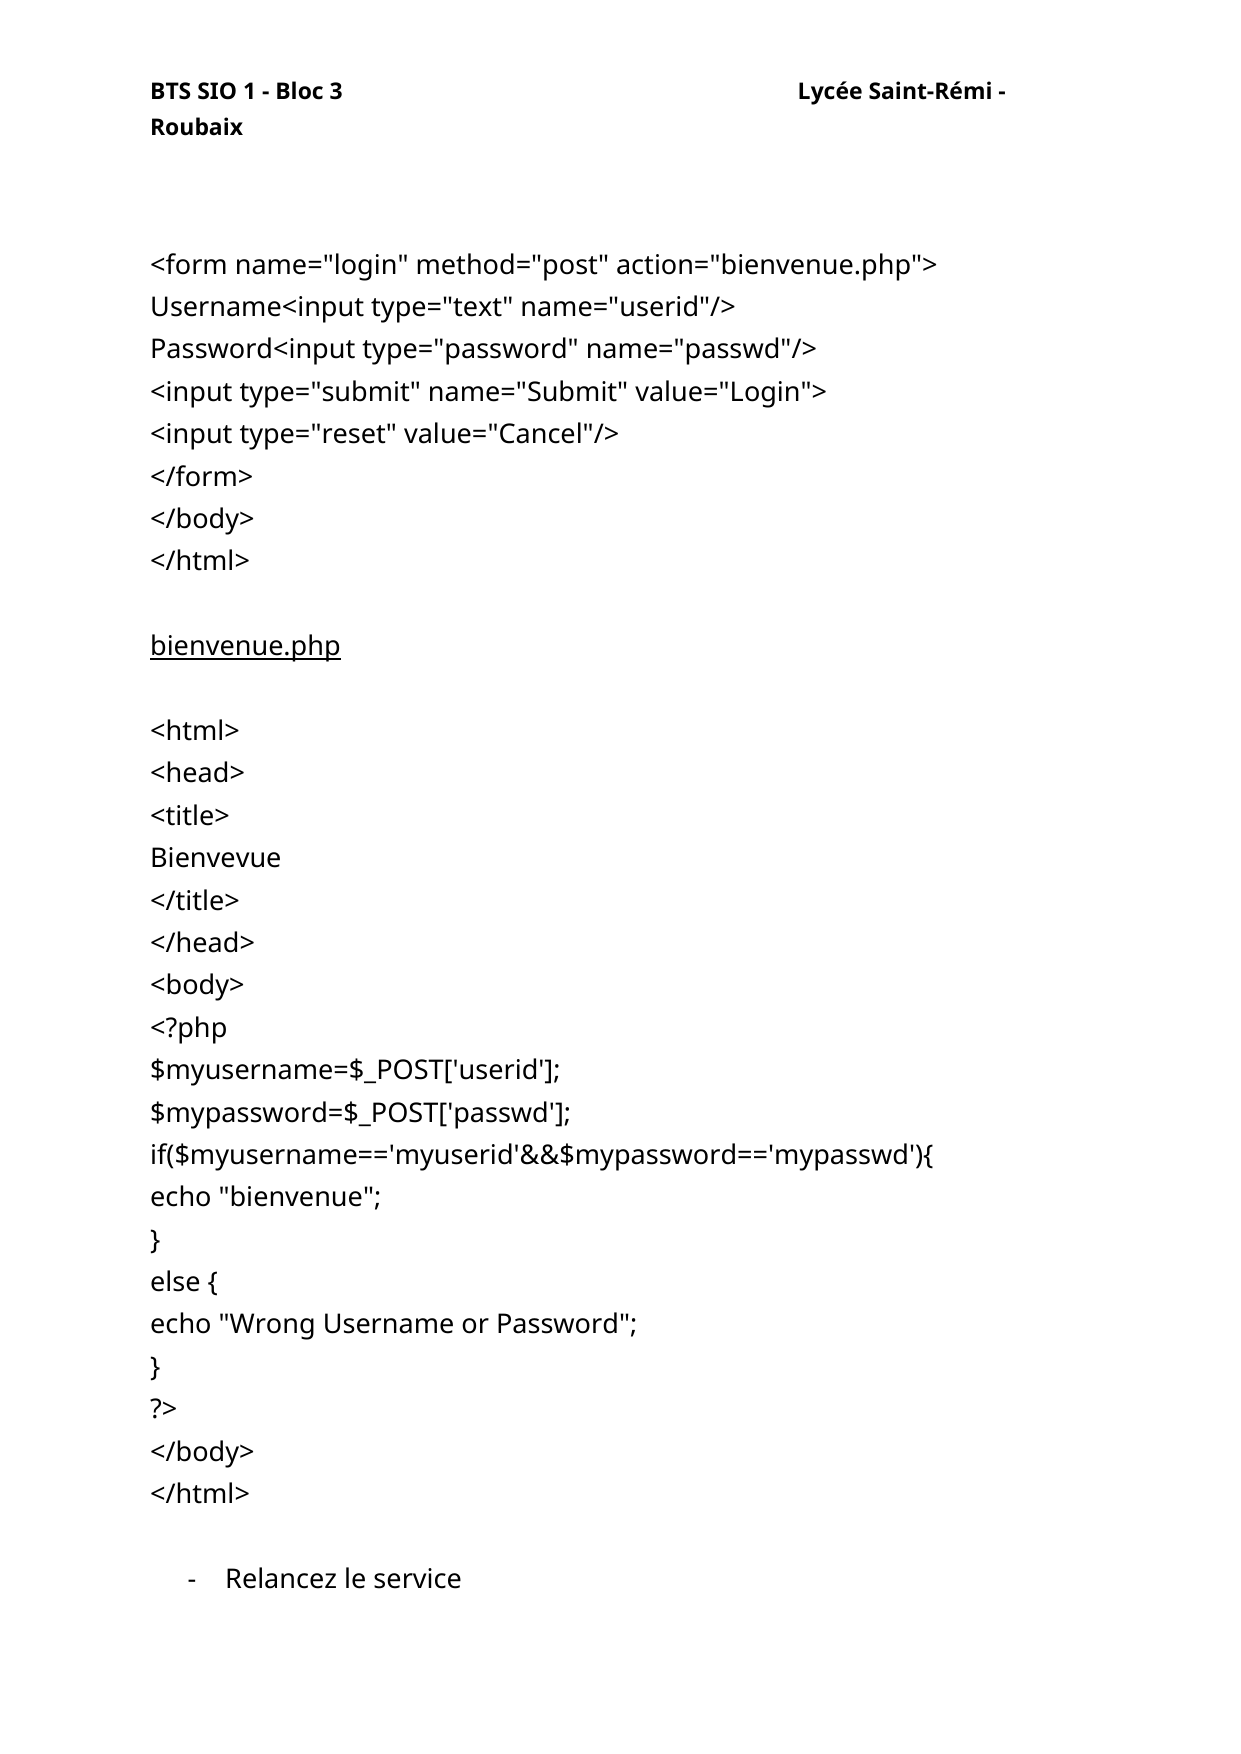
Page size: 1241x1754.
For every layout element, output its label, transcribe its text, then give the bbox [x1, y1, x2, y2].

text </html> [150, 1474, 1090, 1511]
text </body> [150, 499, 1090, 536]
text </html> [150, 542, 1090, 579]
text </head> [150, 923, 1090, 960]
text <input type="reset" value="Cancel"/> [150, 415, 1090, 452]
text <body> [150, 966, 1090, 1003]
list Relancez le service [187, 1559, 1090, 1596]
text ?> [150, 1390, 1090, 1427]
text else { [150, 1263, 1090, 1299]
text bienvenue.php [150, 627, 1090, 663]
text <form name="login" method="post" action="bienvenue.php"> [150, 245, 1090, 282]
text <html> [150, 711, 1090, 748]
text if($myusername=='myuserid'&&$mypassword=='mypasswd'){ [150, 1135, 1090, 1172]
text <input type="submit" name="Submit" value="Login"> [150, 372, 1090, 409]
text </body> [150, 1432, 1090, 1469]
text Username<input type="text" name="userid"/> [150, 287, 1090, 324]
text echo "bienvenue"; [150, 1178, 1090, 1215]
text <title> [150, 796, 1090, 833]
text <head> [150, 754, 1090, 791]
text Password<input type="password" name="passwd"/> [150, 330, 1090, 367]
text } [150, 1347, 1090, 1384]
text $mypassword=$_POST['passwd']; [150, 1093, 1090, 1130]
text echo "Wrong Username or Password"; [150, 1305, 1090, 1342]
text Bienvevue [150, 839, 1090, 876]
text </form> [150, 457, 1090, 494]
text </title> [150, 881, 1090, 918]
text $myusername=$_POST['userid']; [150, 1051, 1090, 1087]
text <?php [150, 1008, 1090, 1045]
text } [150, 1220, 1090, 1257]
